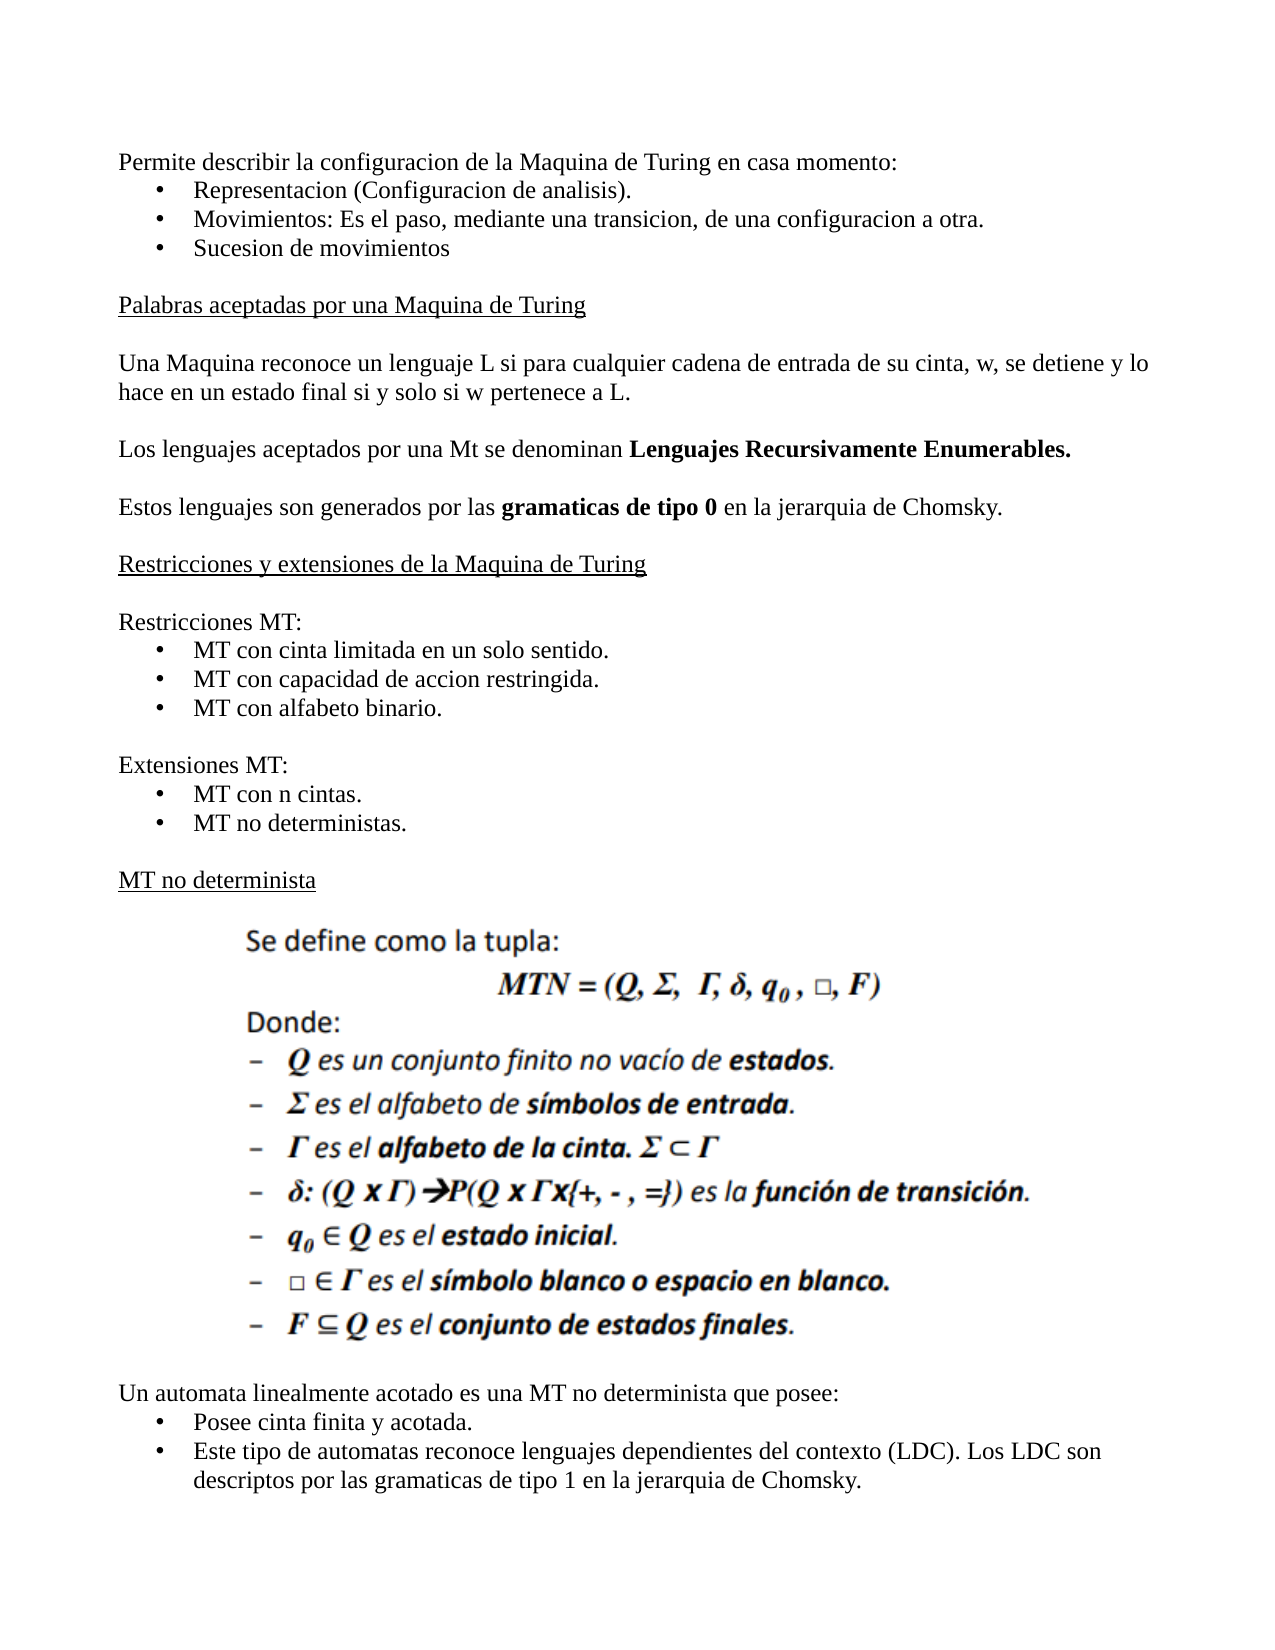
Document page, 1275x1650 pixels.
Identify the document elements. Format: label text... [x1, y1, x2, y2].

list MT con cinta limitada en un solo sentido. [156, 636, 1157, 664]
text MT no determinista [118, 866, 1157, 894]
text Restricciones MT: [118, 607, 1157, 636]
text Palabras aceptadas por una Maquina de Turing [118, 291, 1157, 319]
list MT con n cintas. [156, 779, 1157, 808]
text Extensiones MT: [118, 751, 1157, 779]
list Representacion (Configuracion de analisis). [156, 176, 1157, 204]
list MT con capacidad de accion restringida. [156, 664, 1157, 693]
text Permite describir la configuracion de la Maquina de Turing en casa momento: [118, 147, 1157, 176]
list MT con alfabeto binario. [156, 693, 1157, 722]
text Restricciones y extensiones de la Maquina de Turing [118, 549, 1157, 578]
text Un automata linealmente acotado es una MT no determinista que posee: [118, 1378, 1157, 1407]
picture [242, 923, 1033, 1350]
text Estos lenguajes son generados por las gramaticas de tipo 0 en la jerarquia de Chomsky. [118, 492, 1157, 521]
list Posee cinta finita y acotada. [156, 1407, 1157, 1436]
list Este tipo de automatas reconoce lenguajes dependientes del contexto (LDC). Los LDC son descriptos por las gramaticas de tipo 1 en la jerarquia de Chomsky. [156, 1436, 1157, 1493]
text Los lenguajes aceptados por una Mt se denominan Lenguajes Recursivamente Enumerables. [118, 434, 1157, 463]
list MT no deterministas. [156, 808, 1157, 837]
list Sucesion de movimientos [156, 233, 1157, 262]
list Movimientos: Es el paso, mediante una transicion, de una configuracion a otra. [156, 204, 1157, 233]
text Una Maquina reconoce un lenguaje L si para cualquier cadena de entrada de su cinta, w, se detiene y lo hace en un estado final si y solo si w pertenece a L. [118, 348, 1157, 406]
